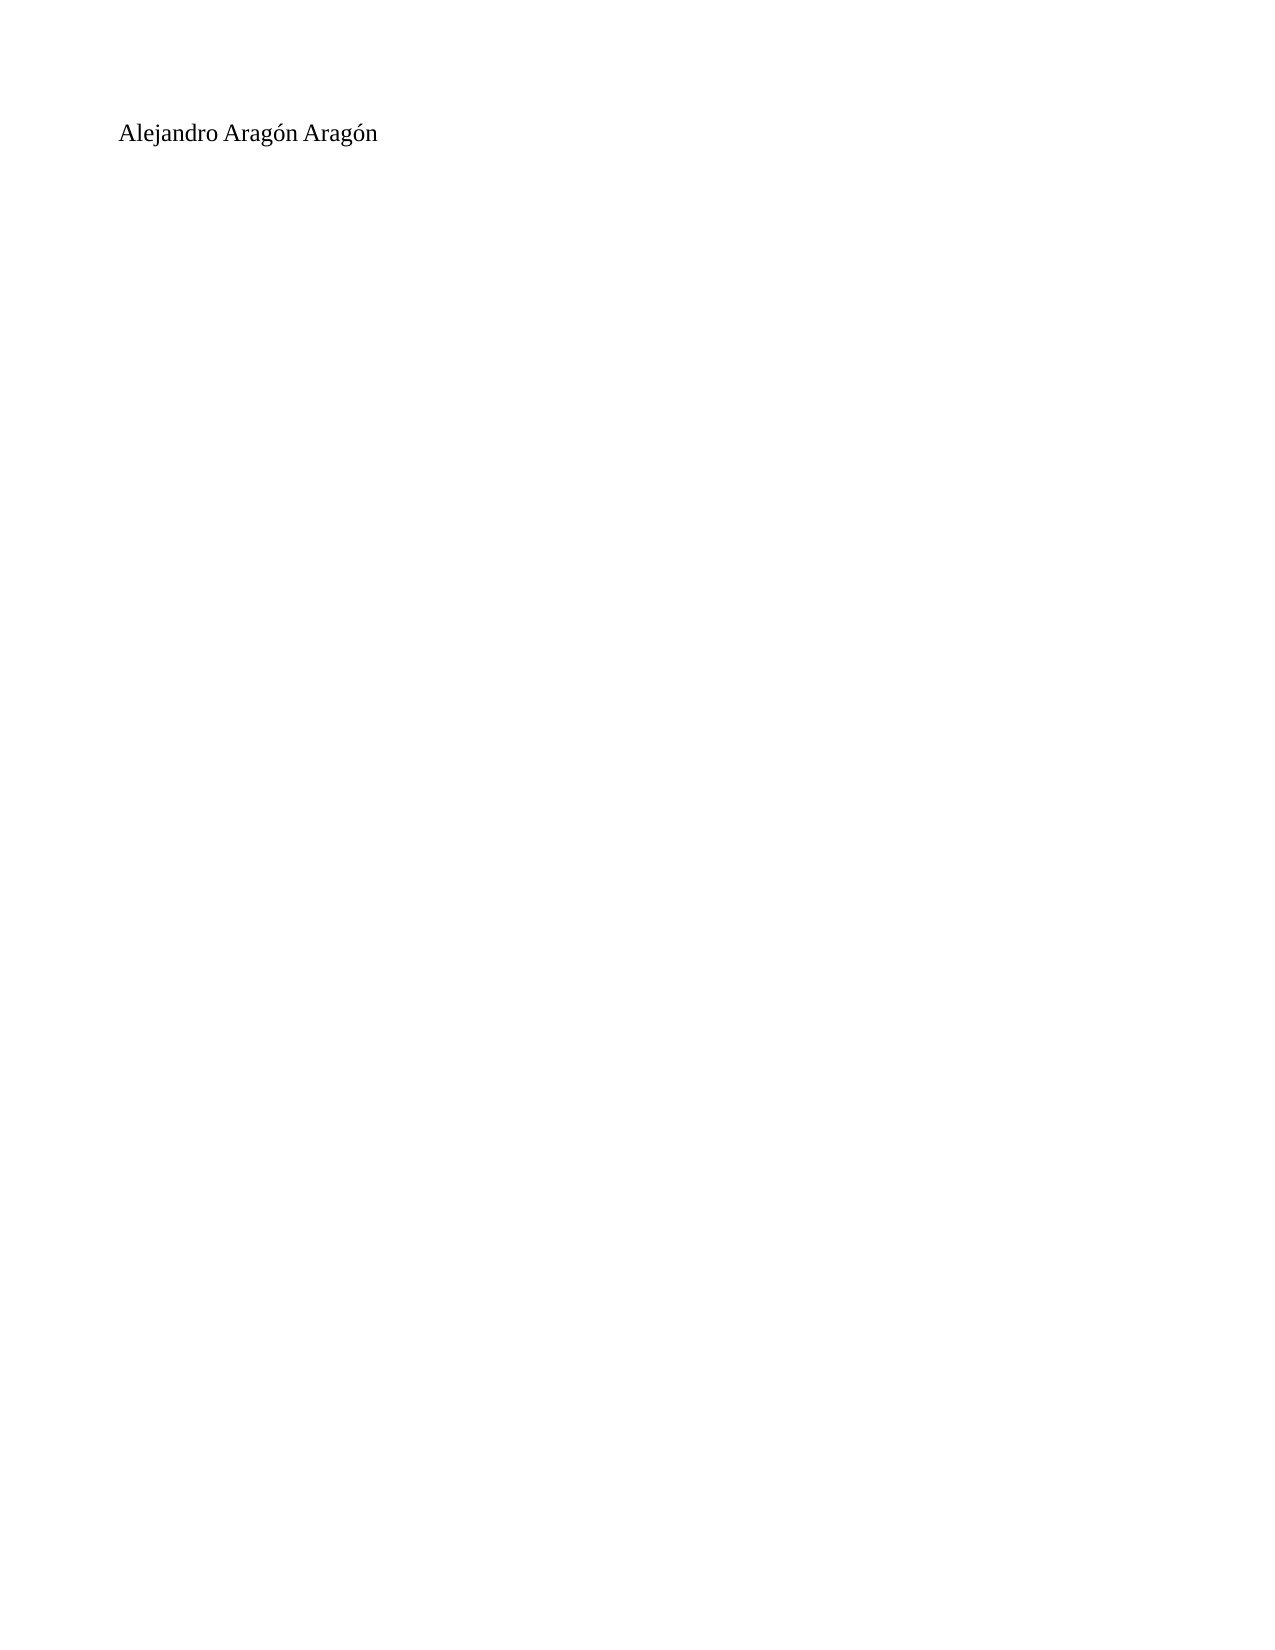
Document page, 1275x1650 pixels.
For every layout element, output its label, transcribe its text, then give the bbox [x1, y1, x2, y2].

text Alejandro Aragón Aragón [118, 118, 1157, 147]
